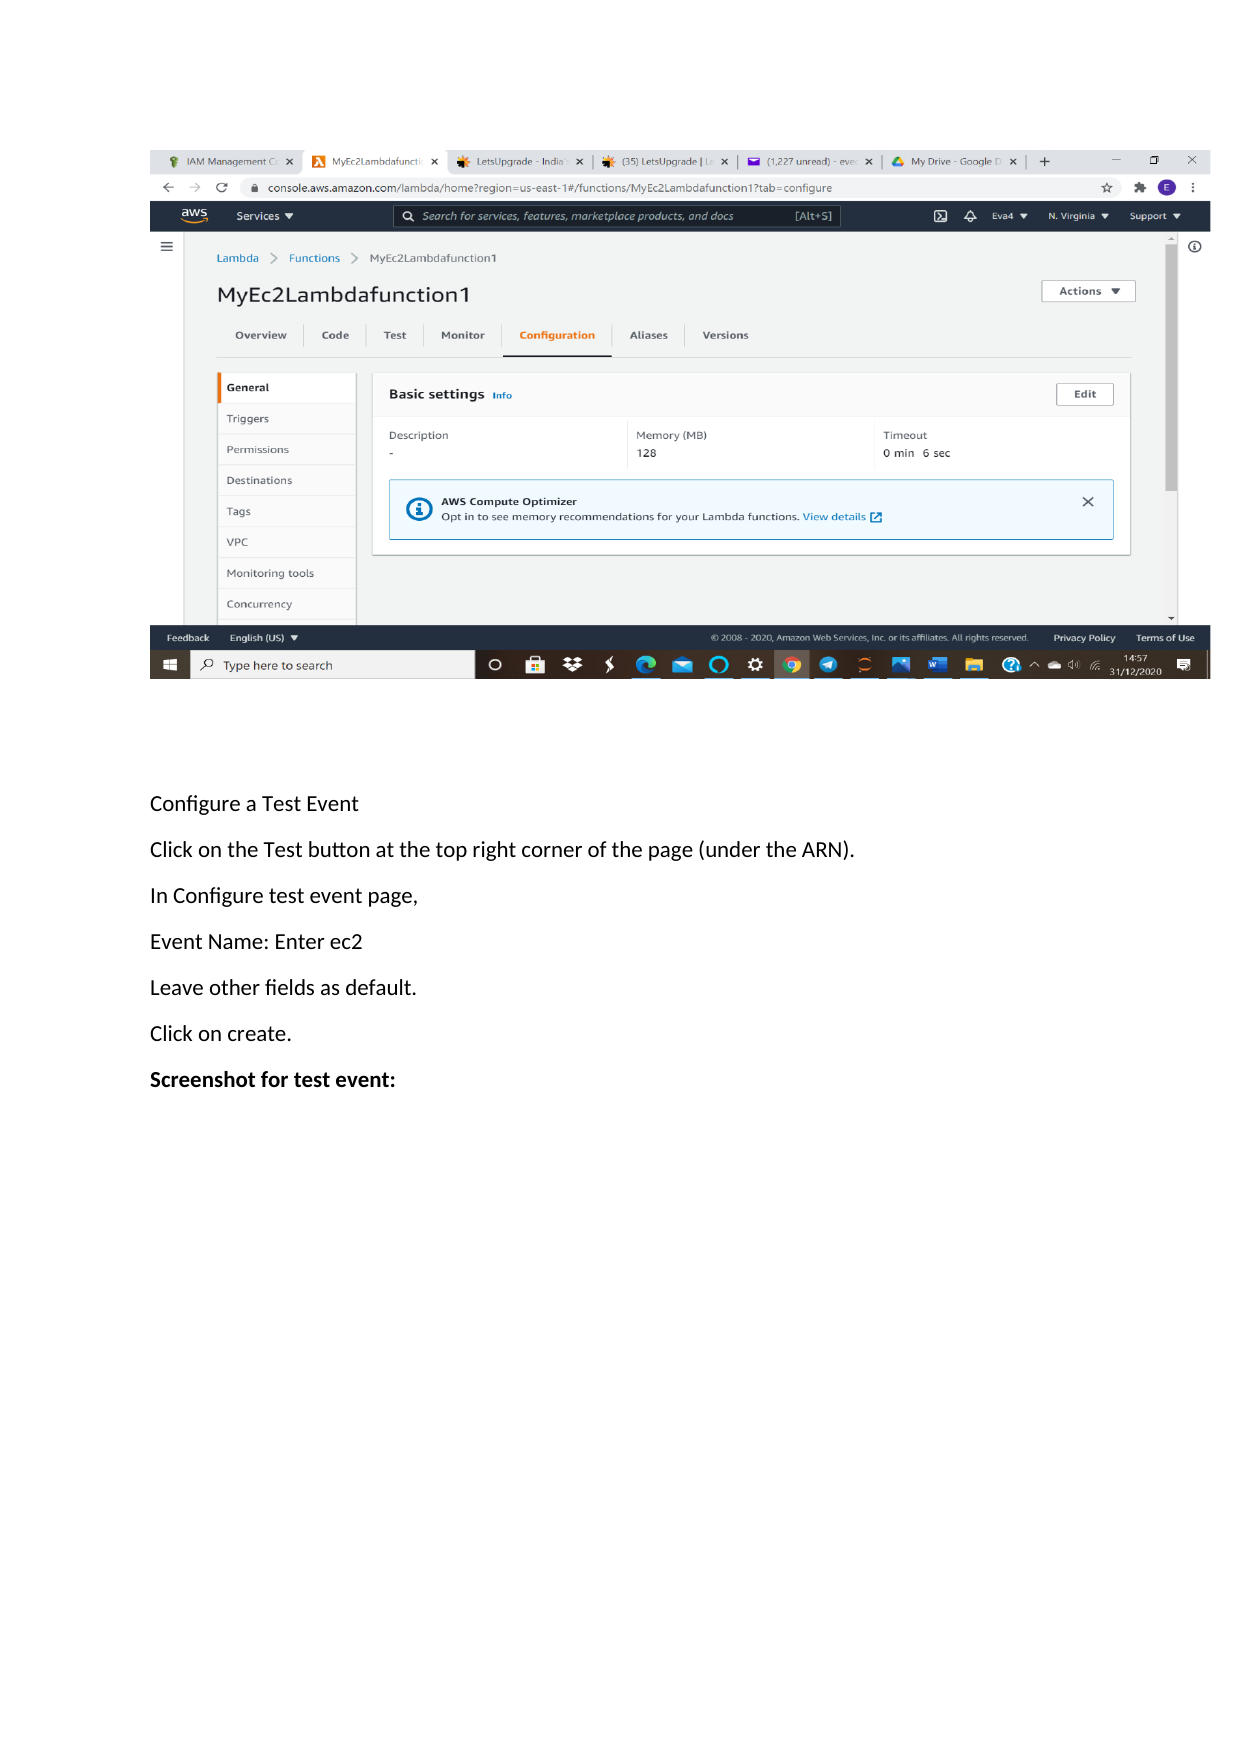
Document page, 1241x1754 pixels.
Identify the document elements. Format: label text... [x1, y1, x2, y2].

text Click on the Test button at the top right corner of the page (under the ARN). [150, 835, 1090, 863]
text Screenshot for test event: [150, 1065, 1090, 1093]
text Click on create. [150, 1019, 1090, 1047]
text Event Name: Enter ec2 [150, 927, 1090, 955]
text Leave other fields as default. [150, 973, 1090, 1001]
text Configure a Test Event [150, 789, 1090, 817]
text In Configure test event page, [150, 881, 1090, 909]
